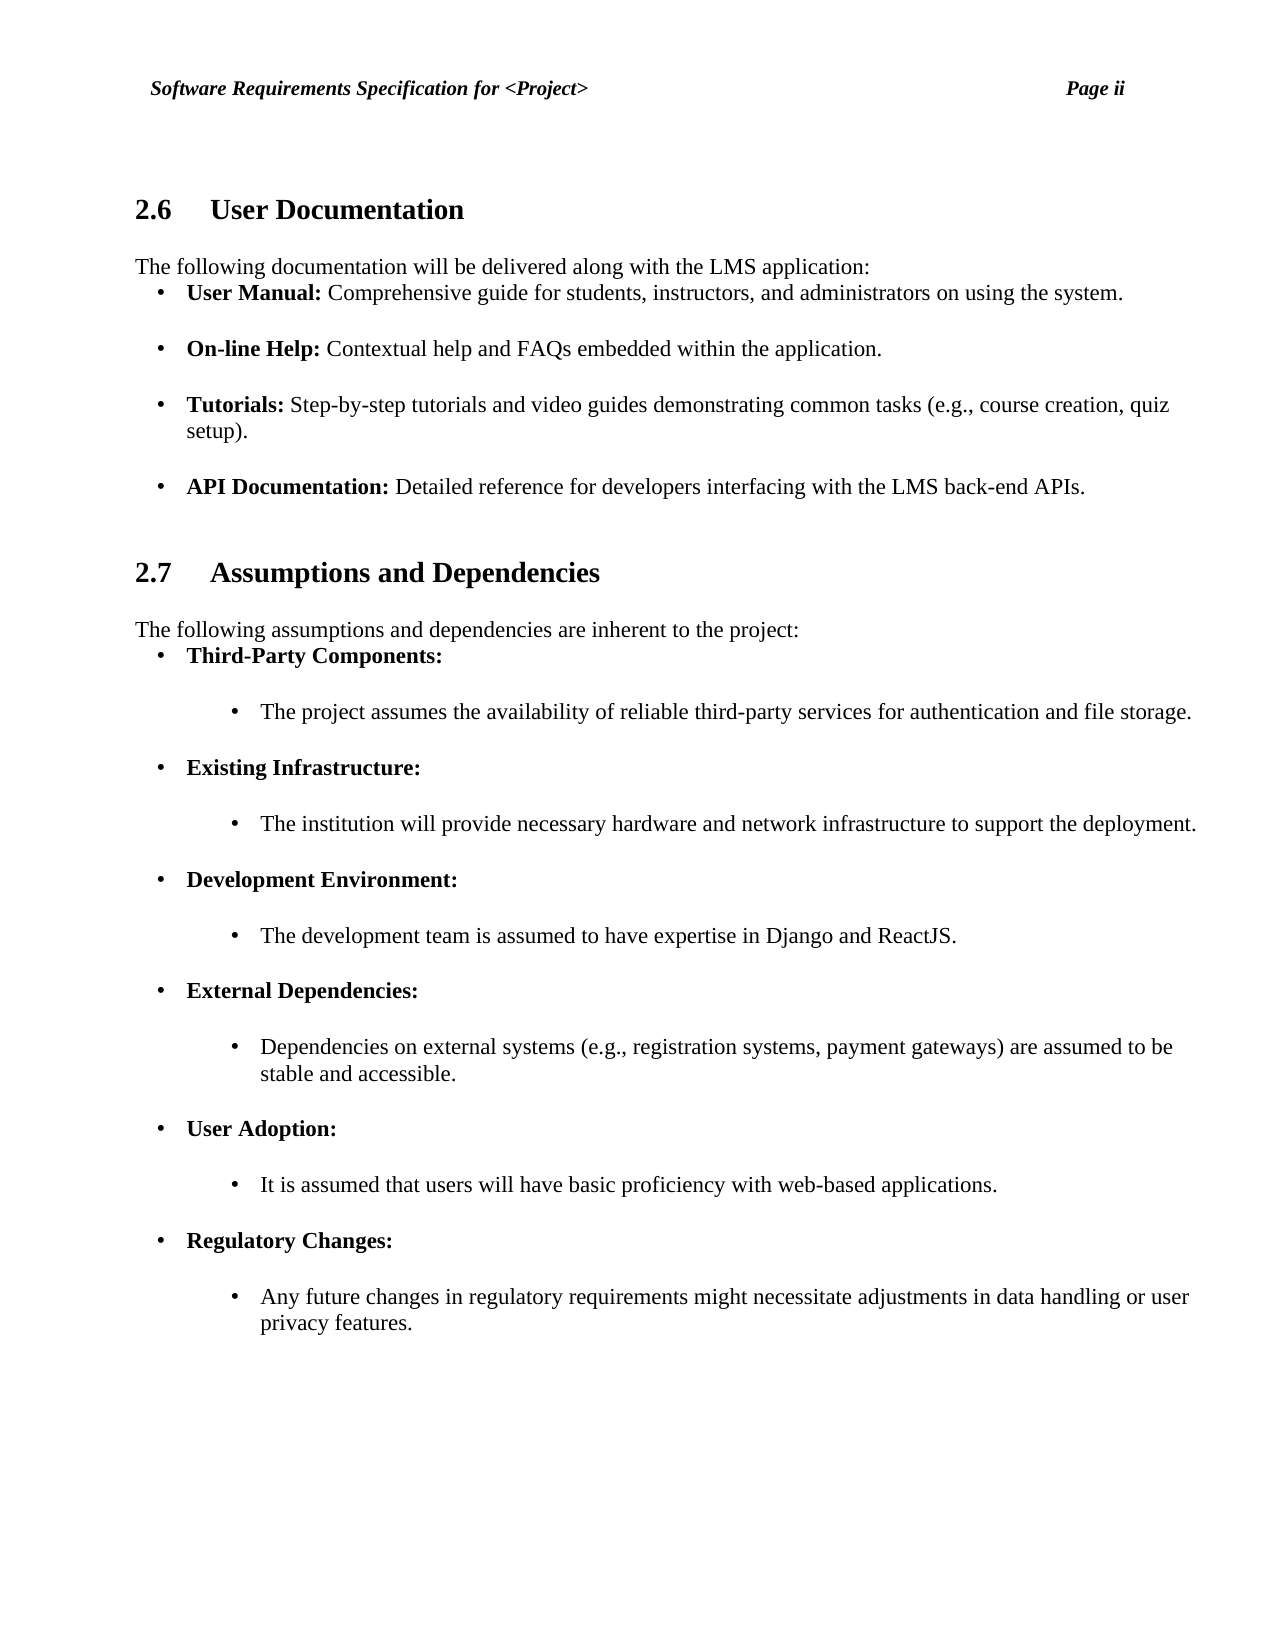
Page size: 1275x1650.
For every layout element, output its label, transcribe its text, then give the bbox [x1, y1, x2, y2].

list Regulatory Changes: [157, 1227, 1200, 1253]
list It is assumed that users will have basic proficiency with web-based applications. [231, 1171, 1200, 1198]
list API Documentation: Detailed reference for developers interfacing with the LMS back-end APIs. [157, 473, 1200, 499]
list The project assumes the availability of reliable third-party services for authentication and file storage. [231, 698, 1200, 725]
list Third-Party Components: [157, 642, 1200, 669]
list The development team is assumed to have expertise in Django and ReactJS. [231, 922, 1200, 948]
list User Adoption: [157, 1116, 1200, 1142]
text The following assumptions and dependencies are inherent to the project: [135, 617, 1140, 642]
list Any future changes in regulatory requirements might necessitate adjustments in data handling or user privacy features. [231, 1283, 1200, 1336]
text The following documentation will be delivered along with the LMS application: [135, 254, 1140, 279]
list User Manual: Comprehensive guide for students, instructors, and administrators on using the system. [157, 279, 1200, 305]
subtitle User Documentation [135, 192, 1200, 225]
list Development Environment: [157, 866, 1200, 892]
list Existing Infrastructure: [157, 754, 1200, 781]
subtitle Assumptions and Dependencies [135, 555, 1200, 589]
list On-line Help: Contextual help and FAQs embedded within the application. [157, 335, 1200, 361]
list Tutorials: Step-by-step tutorials and video guides demonstrating common tasks (e.g., course creation, quiz setup). [157, 391, 1200, 443]
list The institution will provide necessary hardware and network infrastructure to support the deployment. [231, 810, 1200, 836]
list External Dependencies: [157, 977, 1200, 1004]
list Dependencies on external systems (e.g., registration systems, payment gateways) are assumed to be stable and accessible. [231, 1033, 1200, 1086]
